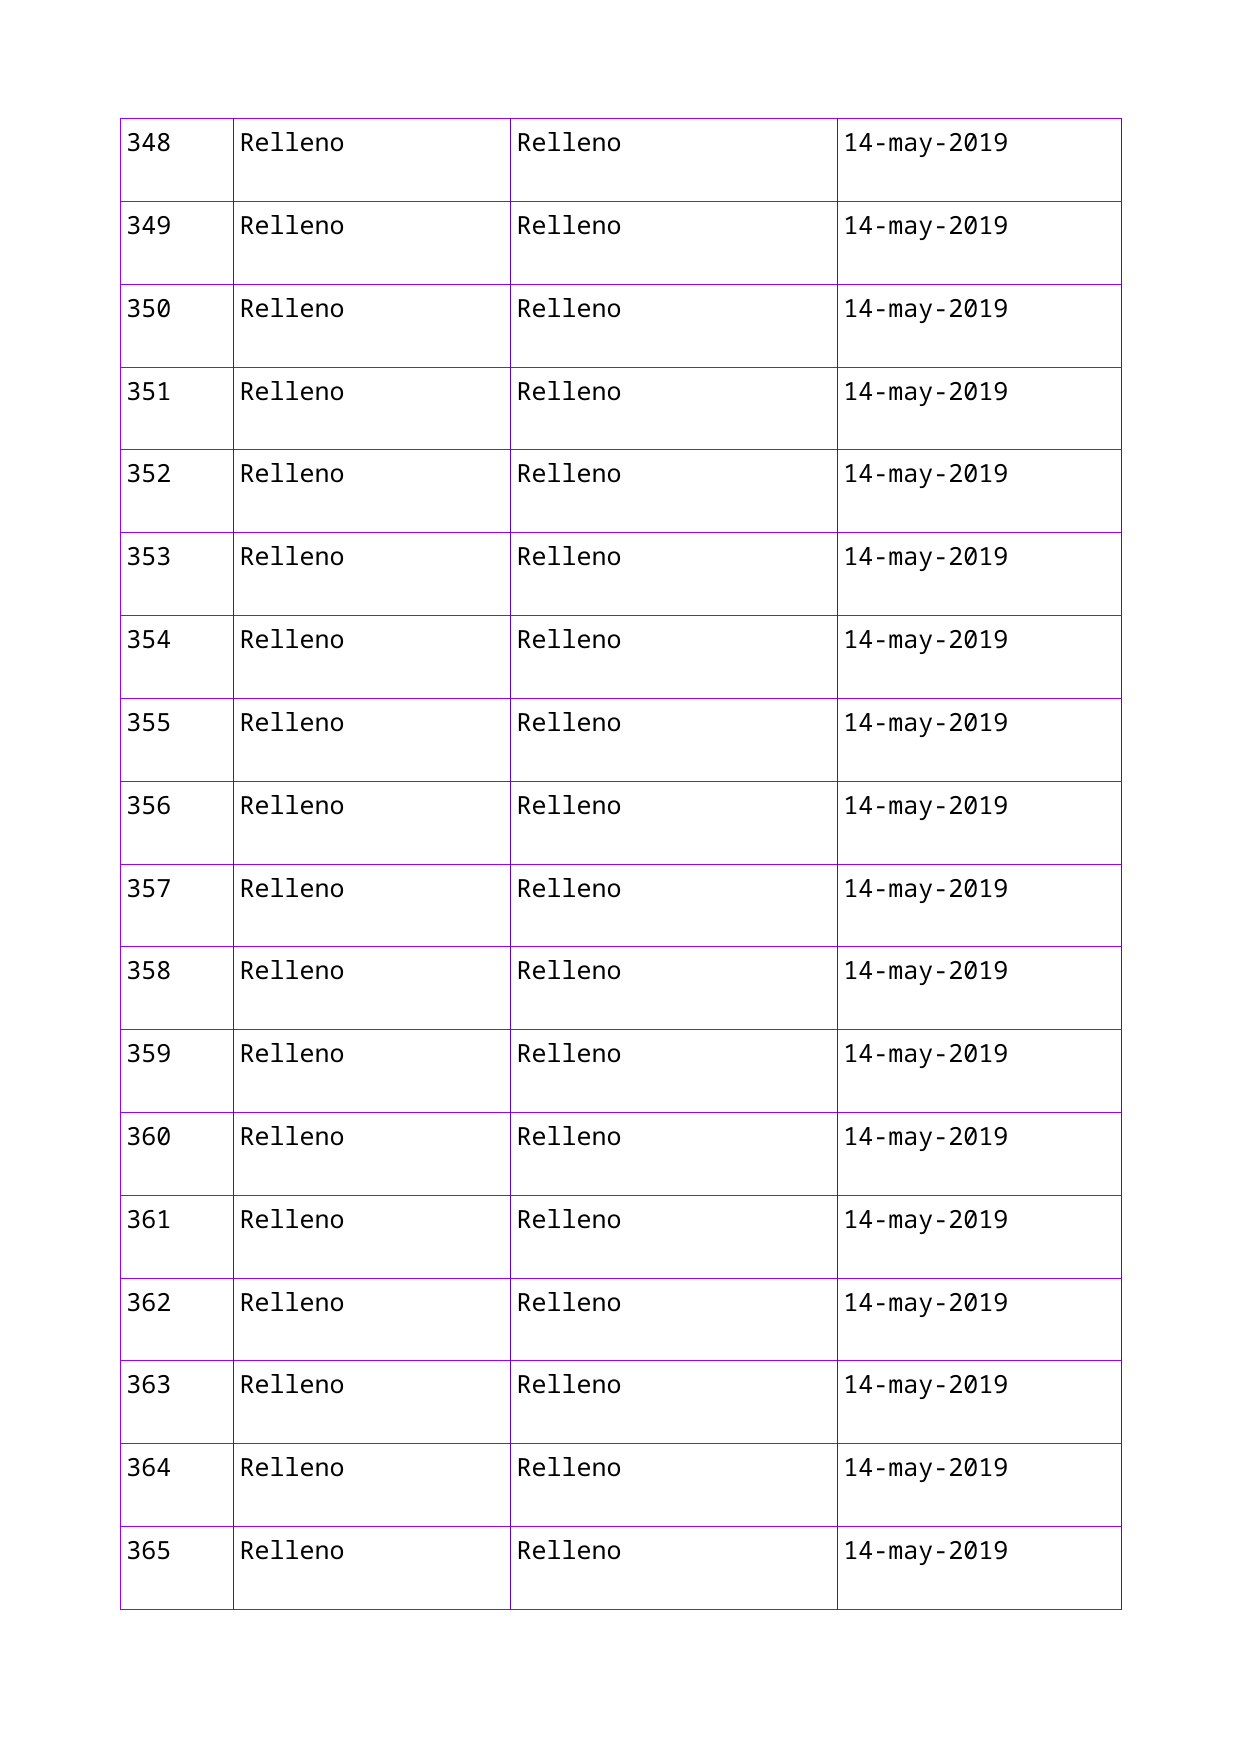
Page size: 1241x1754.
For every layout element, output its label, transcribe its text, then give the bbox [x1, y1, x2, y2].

table_cell [1122, 946, 1130, 1029]
table_cell [1122, 284, 1130, 367]
table_cell Relleno [234, 782, 510, 863]
table_cell Relleno [511, 616, 837, 698]
table_cell Relleno [511, 1361, 837, 1443]
table_cell [1122, 1278, 1130, 1360]
table_cell 364 [121, 1444, 233, 1526]
table_cell 14-may-2019 [838, 1030, 1121, 1112]
table_cell Relleno [511, 1527, 837, 1609]
table_cell Relleno [511, 119, 837, 201]
table_cell [1122, 532, 1130, 615]
table_cell [1122, 615, 1130, 698]
table_cell 350 [121, 285, 233, 367]
table_cell Relleno [234, 202, 510, 284]
table_cell 356 [121, 782, 233, 863]
table_cell 14-may-2019 [838, 1444, 1121, 1526]
table_cell [1122, 698, 1130, 781]
table_cell 14-may-2019 [838, 782, 1121, 863]
table_cell [1122, 367, 1130, 449]
table_cell Relleno [511, 1279, 837, 1360]
table_cell 14-may-2019 [838, 1527, 1121, 1609]
table_cell 361 [121, 1196, 233, 1277]
table_cell Relleno [511, 450, 837, 532]
table_cell Relleno [234, 699, 510, 781]
table_cell [1122, 1526, 1130, 1609]
table_cell 363 [121, 1361, 233, 1443]
table_cell 14-may-2019 [838, 947, 1121, 1029]
table_cell 354 [121, 616, 233, 698]
table_cell Relleno [234, 1279, 510, 1360]
table_cell Relleno [234, 450, 510, 532]
table_cell Relleno [234, 1444, 510, 1526]
table_cell Relleno [511, 1030, 837, 1112]
table_cell 362 [121, 1279, 233, 1360]
table_cell 365 [121, 1527, 233, 1609]
table_cell 355 [121, 699, 233, 781]
table_cell [1122, 1112, 1130, 1195]
table_cell 14-may-2019 [838, 285, 1121, 367]
table_cell 14-may-2019 [838, 1113, 1121, 1195]
table_cell Relleno [234, 285, 510, 367]
table_cell 358 [121, 947, 233, 1029]
table_cell 14-may-2019 [838, 616, 1121, 698]
table_cell Relleno [234, 1527, 510, 1609]
table_cell 351 [121, 368, 233, 449]
table_cell [1122, 201, 1130, 284]
table_cell Relleno [234, 119, 510, 201]
table_cell 352 [121, 450, 233, 532]
table_cell Relleno [511, 1196, 837, 1277]
table_cell Relleno [511, 699, 837, 781]
table_cell Relleno [234, 1196, 510, 1277]
table_cell [1122, 781, 1130, 863]
table_cell Relleno [234, 616, 510, 698]
table_cell Relleno [234, 533, 510, 615]
table_cell 14-may-2019 [838, 533, 1121, 615]
table_cell Relleno [234, 947, 510, 1029]
table_cell [1122, 1360, 1130, 1443]
table_cell Relleno [511, 533, 837, 615]
table_cell [1122, 449, 1130, 532]
table_cell 14-may-2019 [838, 1196, 1121, 1277]
table_cell 14-may-2019 [838, 1279, 1121, 1360]
table_cell Relleno [511, 1113, 837, 1195]
table_cell Relleno [511, 947, 837, 1029]
table_cell 14-may-2019 [838, 368, 1121, 449]
table_cell 14-may-2019 [838, 202, 1121, 284]
table_cell Relleno [234, 368, 510, 449]
table_cell Relleno [234, 865, 510, 946]
table_cell Relleno [234, 1361, 510, 1443]
table_cell 14-may-2019 [838, 1361, 1121, 1443]
table_cell 14-may-2019 [838, 699, 1121, 781]
table_cell 348 [121, 119, 233, 201]
table_cell [1122, 118, 1130, 201]
table_cell Relleno [234, 1113, 510, 1195]
table_cell Relleno [511, 782, 837, 863]
table_cell 359 [121, 1030, 233, 1112]
table_cell 14-may-2019 [838, 865, 1121, 946]
table_cell 360 [121, 1113, 233, 1195]
table_cell 14-may-2019 [838, 450, 1121, 532]
table_cell 357 [121, 865, 233, 946]
table_cell Relleno [234, 1030, 510, 1112]
table_cell [1122, 1195, 1130, 1277]
table_cell Relleno [511, 865, 837, 946]
table_cell [1122, 1029, 1130, 1112]
table_cell Relleno [511, 368, 837, 449]
table_cell 14-may-2019 [838, 119, 1121, 201]
table_cell Relleno [511, 1444, 837, 1526]
table_cell [1122, 1443, 1130, 1526]
table_cell [1122, 864, 1130, 946]
table_cell Relleno [511, 285, 837, 367]
table_cell 349 [121, 202, 233, 284]
table_cell Relleno [511, 202, 837, 284]
table_cell 353 [121, 533, 233, 615]
